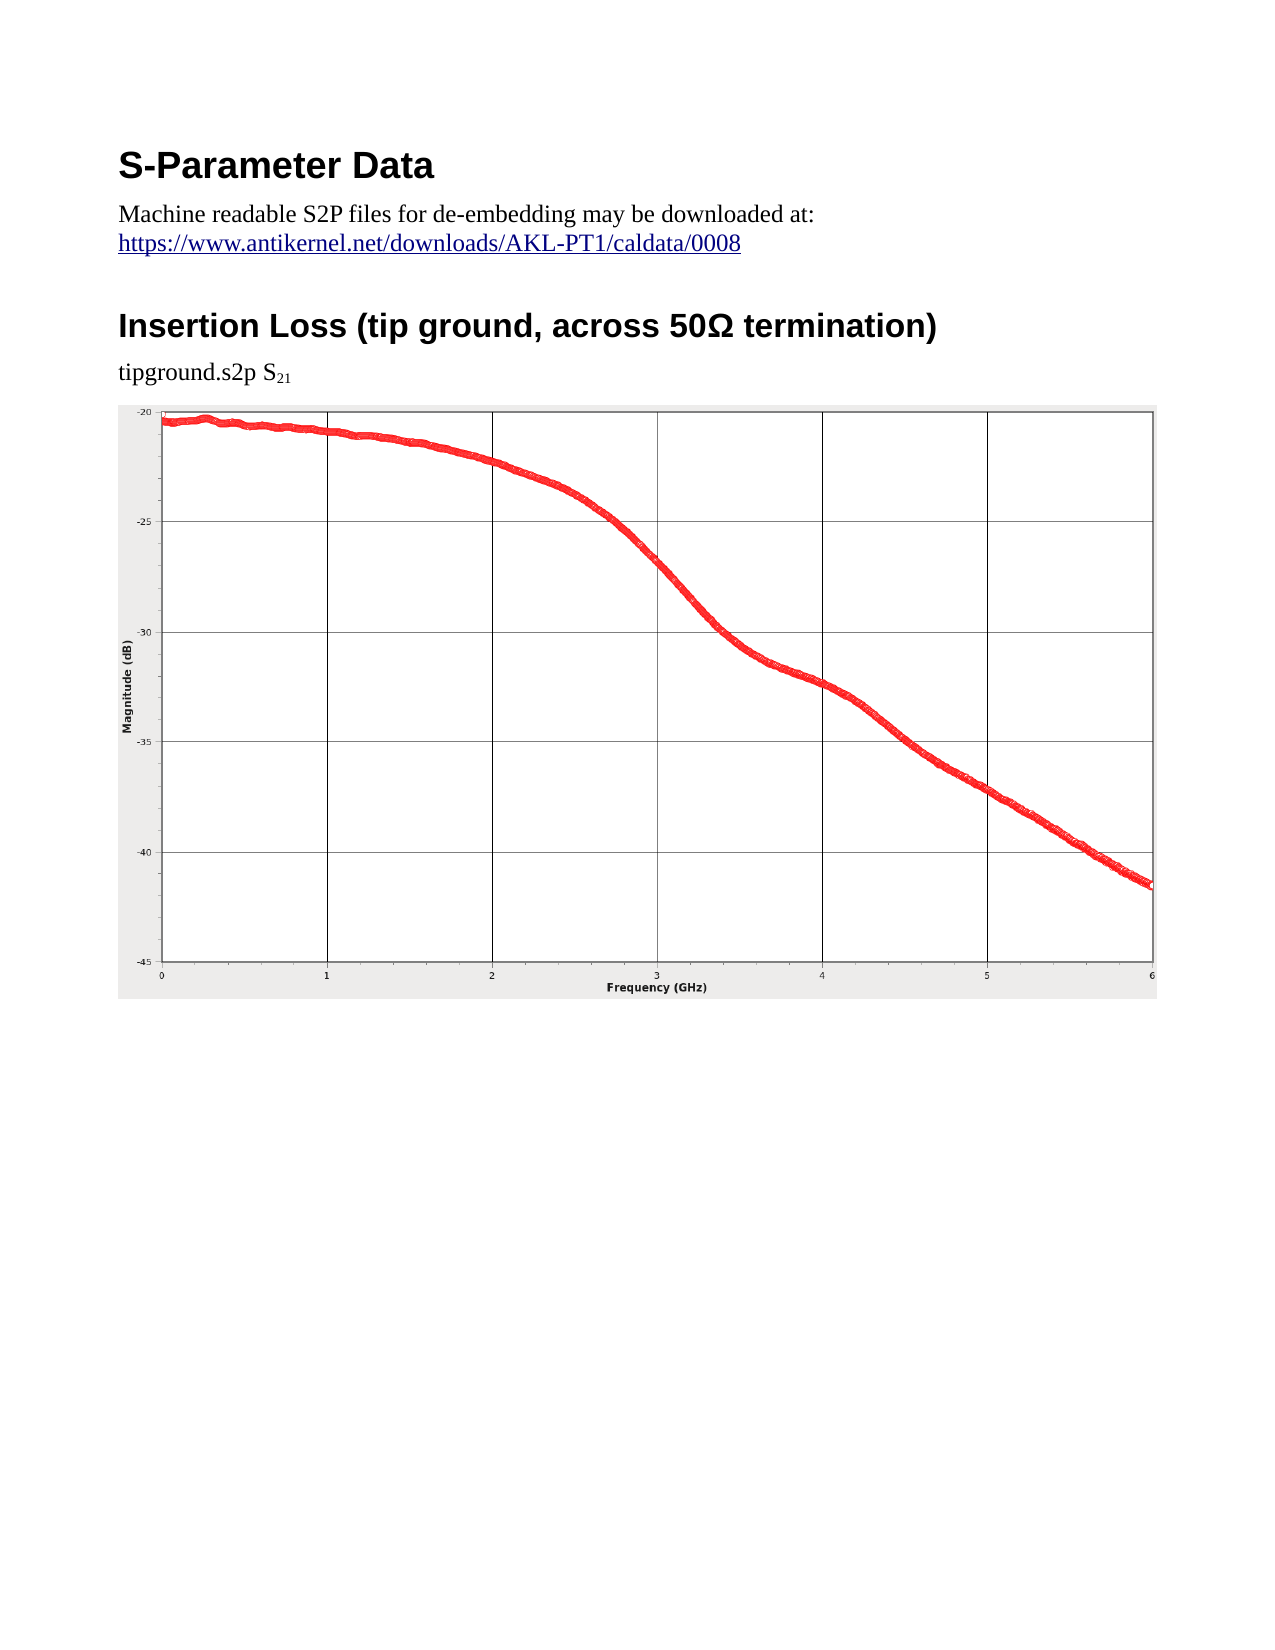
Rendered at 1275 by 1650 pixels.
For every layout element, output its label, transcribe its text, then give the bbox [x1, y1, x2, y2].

subtitle S-Parameter Data [118, 143, 1157, 187]
text https://www.antikernel.net/downloads/AKL-PT1/caldata/0008 [118, 228, 1157, 257]
text tipground.s2p S21 [118, 357, 1157, 386]
text Machine readable S2P files for de-embedding may be downloaded at: [118, 199, 1157, 228]
picture [118, 405, 1157, 999]
subtitle Insertion Loss (tip ground, across 50Ω termination) [118, 306, 1157, 345]
